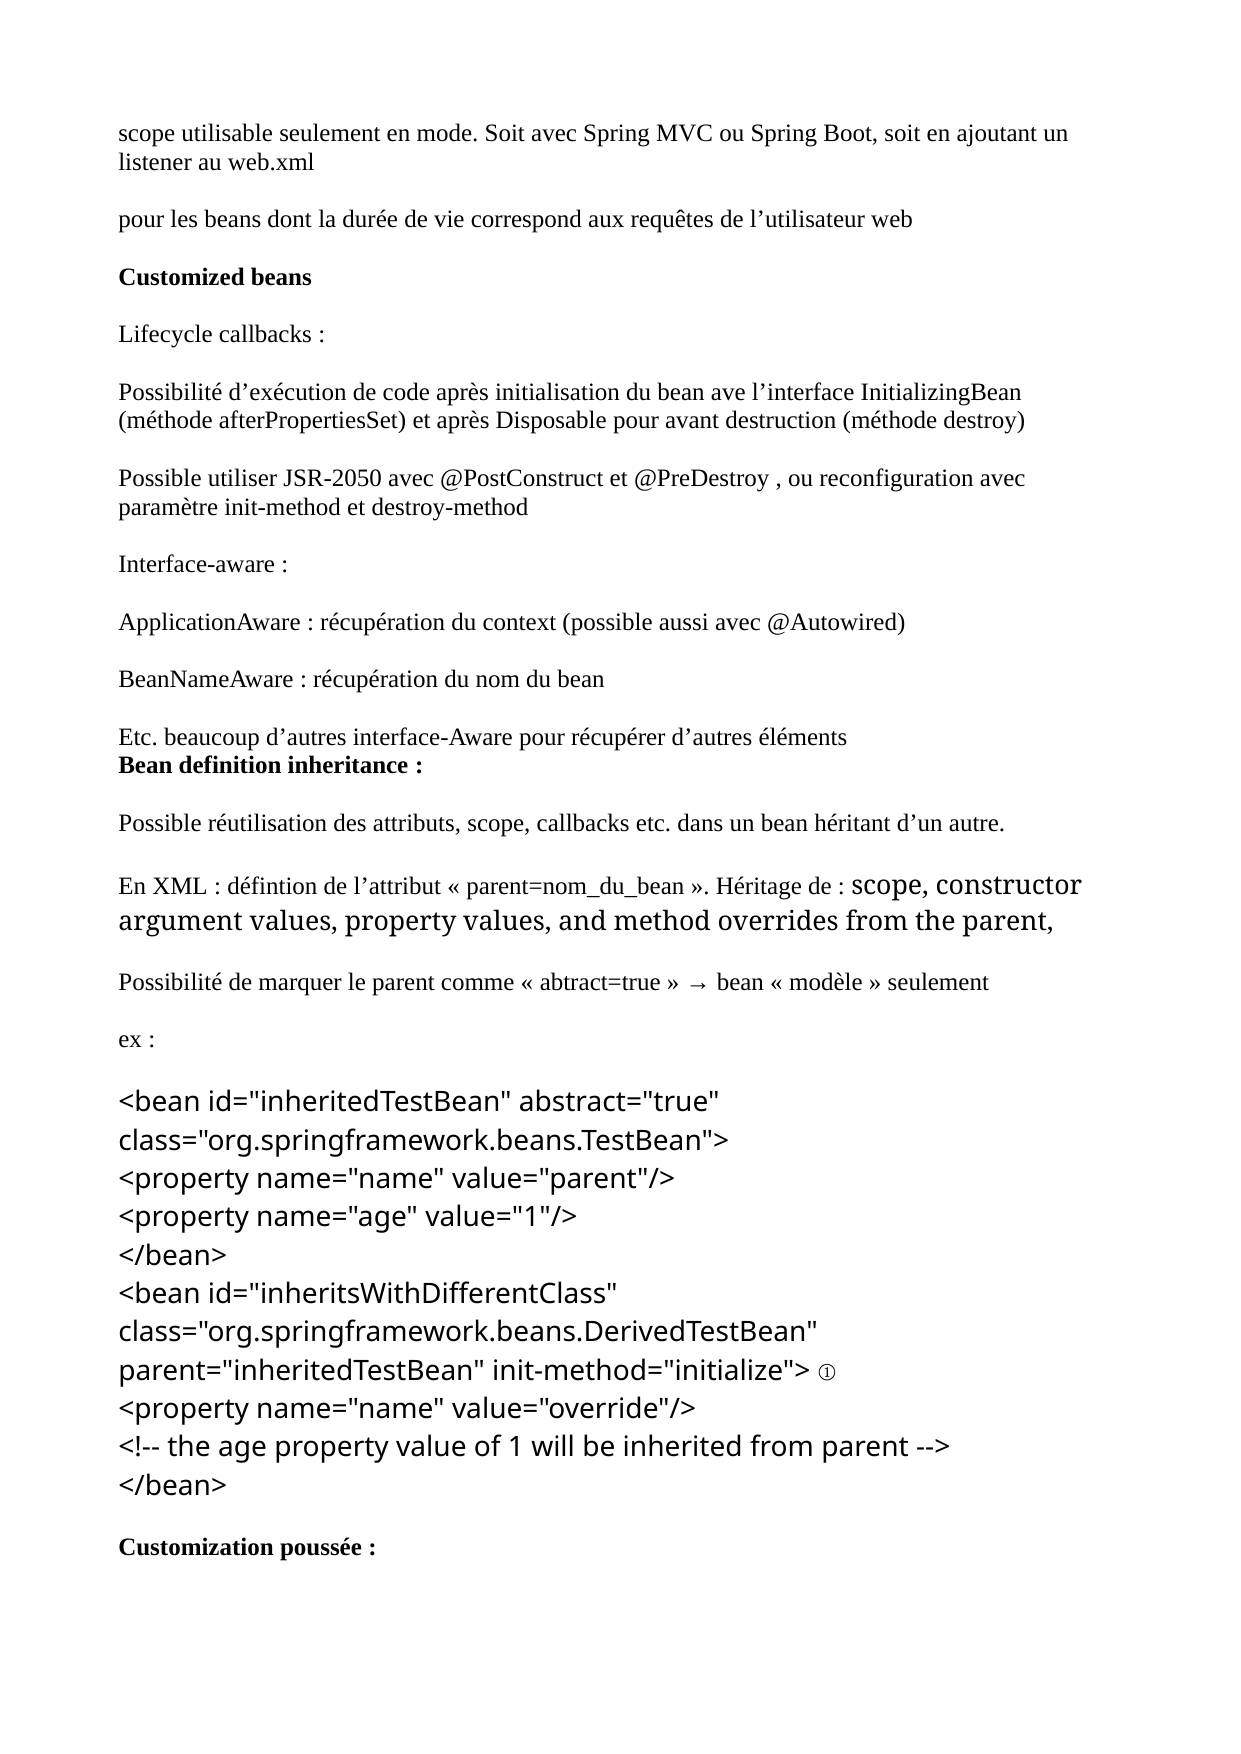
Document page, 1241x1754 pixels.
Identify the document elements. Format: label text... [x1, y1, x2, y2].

text Possibilité d’exécution de code après initialisation du bean ave l’interface InitializingBean (méthode afterPropertiesSet) et après Disposable pour avant destruction (méthode destroy) [118, 377, 1122, 434]
text Possible utiliser JSR-2050 avec @PostConstruct et @PreDestroy , ou reconfiguration avec paramètre init-method et destroy-method [118, 463, 1122, 521]
text BeanNameAware : récupération du nom du bean [118, 664, 1122, 693]
text <bean id="inheritedTestBean" abstract="true" class="org.springframework.beans.TestBean"> <property name="name" value="parent"/> <property name="age" value="1"/> </bean> <bean id="inheritsWithDifferentClass" class="org.springframework.beans.DerivedTestBean" parent="inheritedTestBean" init-method="initialize"> ① <property name="name" value="override"/> <!-- the age property value of 1 will be inherited from parent --> </bean> [118, 1082, 1122, 1503]
text Customization poussée : [118, 1532, 1122, 1561]
text Etc. beaucoup d’autres interface-Aware pour récupérer d’autres éléments [118, 722, 1122, 751]
text Lifecycle callbacks : [118, 319, 1122, 348]
text Possibilité de marquer le parent comme « abtract=true » → bean « modèle » seulement [118, 967, 1122, 995]
text En XML : défintion de l’attribut « parent=nom_du_bean ». Héritage de : scope, constructor argument values, property values, and method overrides from the parent, [118, 866, 1122, 938]
text ApplicationAware : récupération du context (possible aussi avec @Autowired) [118, 607, 1122, 636]
text Interface-aware : [118, 549, 1122, 578]
text Possible réutilisation des attributs, scope, callbacks etc. dans un bean héritant d’un autre. [118, 808, 1122, 837]
text scope utilisable seulement en mode. Soit avec Spring MVC ou Spring Boot, soit en ajoutant un listener au web.xml [118, 118, 1122, 176]
text ex : [118, 1024, 1122, 1053]
text Customized beans [118, 262, 1122, 291]
text Bean definition inheritance : [118, 751, 1122, 779]
text pour les beans dont la durée de vie correspond aux requêtes de l’utilisateur web [118, 204, 1122, 233]
